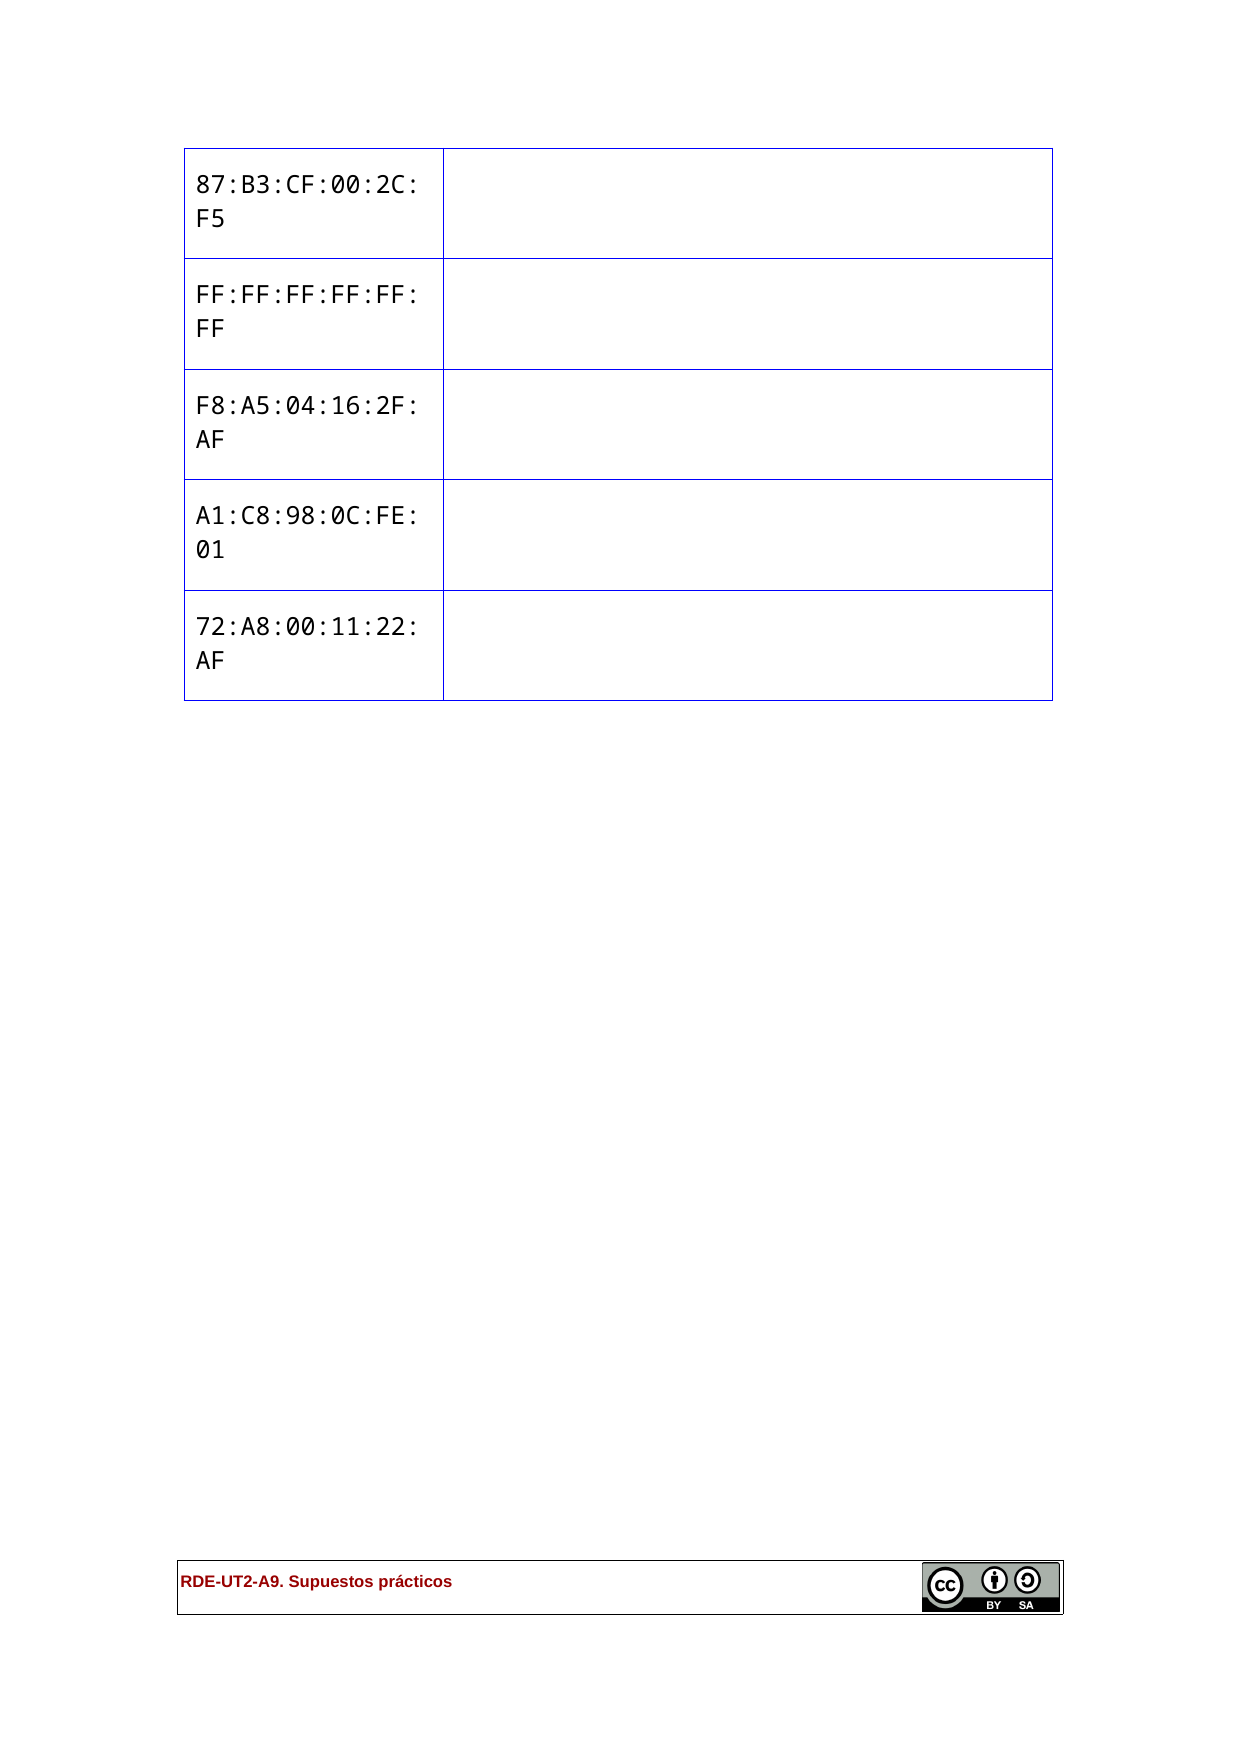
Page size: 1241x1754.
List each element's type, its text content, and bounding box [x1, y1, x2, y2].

table_cell [444, 149, 1052, 258]
table_cell [444, 259, 1052, 369]
table_cell A1:C8:98:0C:FE:01 [185, 480, 443, 590]
table_cell FF:FF:FF:FF:FF:FF [185, 259, 443, 369]
table_cell 87:B3:CF:00:2C:F5 [185, 149, 443, 258]
table_cell [444, 480, 1052, 590]
table_cell [444, 591, 1052, 700]
picture [922, 1562, 1060, 1612]
table_cell F8:A5:04:16:2F:AF [185, 370, 443, 479]
table_cell 72:A8:00:11:22:AF [185, 591, 443, 700]
table_cell [444, 370, 1052, 479]
